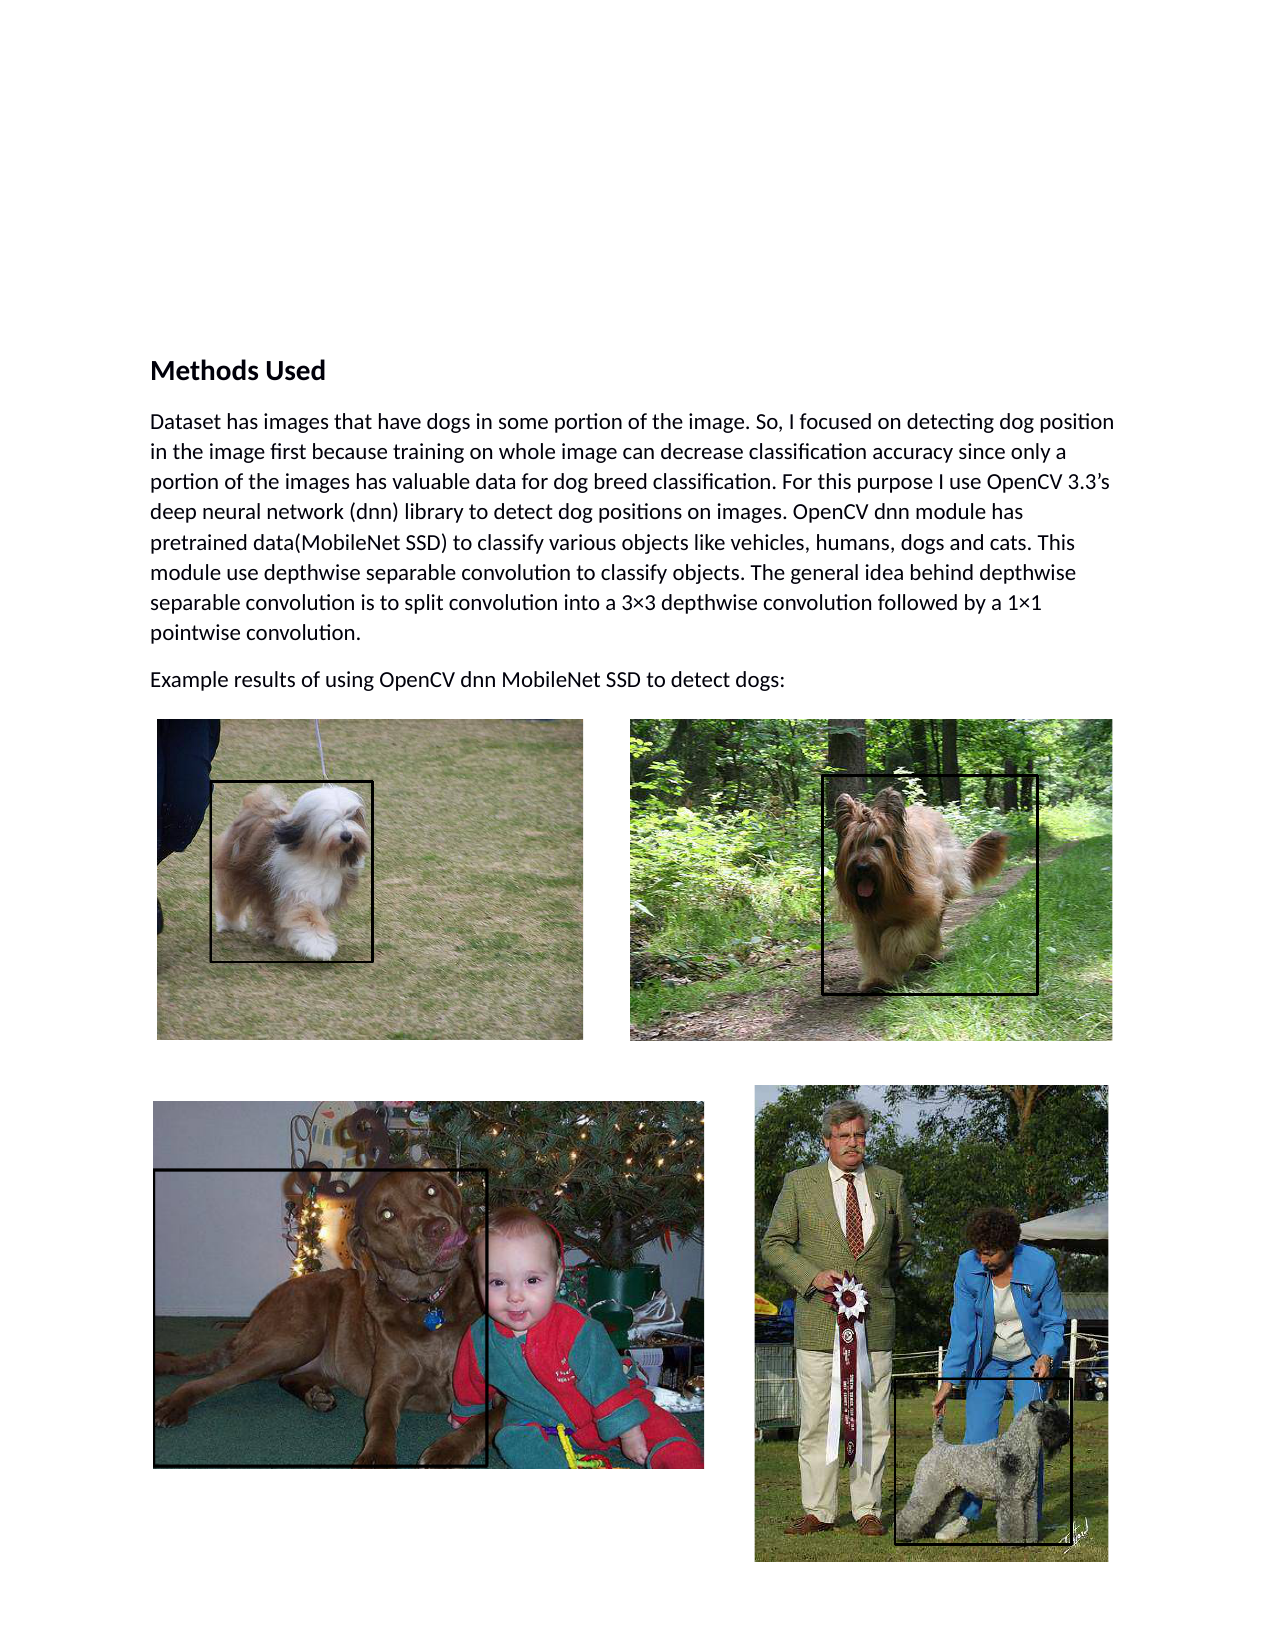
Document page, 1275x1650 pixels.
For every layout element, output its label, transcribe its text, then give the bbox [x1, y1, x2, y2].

picture [630, 719, 1113, 1041]
picture [754, 1085, 1109, 1562]
text Example results of using OpenCV dnn MobileNet SSD to detect dogs: [150, 665, 1125, 693]
text Dataset has images that have dogs in some portion of the image. So, I focused on detecting dog position in the image first because training on whole image can decrease classification accuracy since only a portion of the images has valuable data for dog breed classification. For this purpose I use OpenCV 3.3’s deep neural network (dnn) library to detect dog positions on images. OpenCV dnn module has pretrained data(MobileNet SSD) to classify various objects like vehicles, humans, dogs and cats. This module use depthwise separable convolution to classify objects. The general idea behind depthwise separable convolution is to split convolution into a 3×3 depthwise convolution followed by a 1×1 pointwise convolution. [150, 407, 1125, 646]
picture [153, 1101, 705, 1469]
text Methods Used [150, 352, 1125, 387]
picture [157, 719, 584, 1040]
